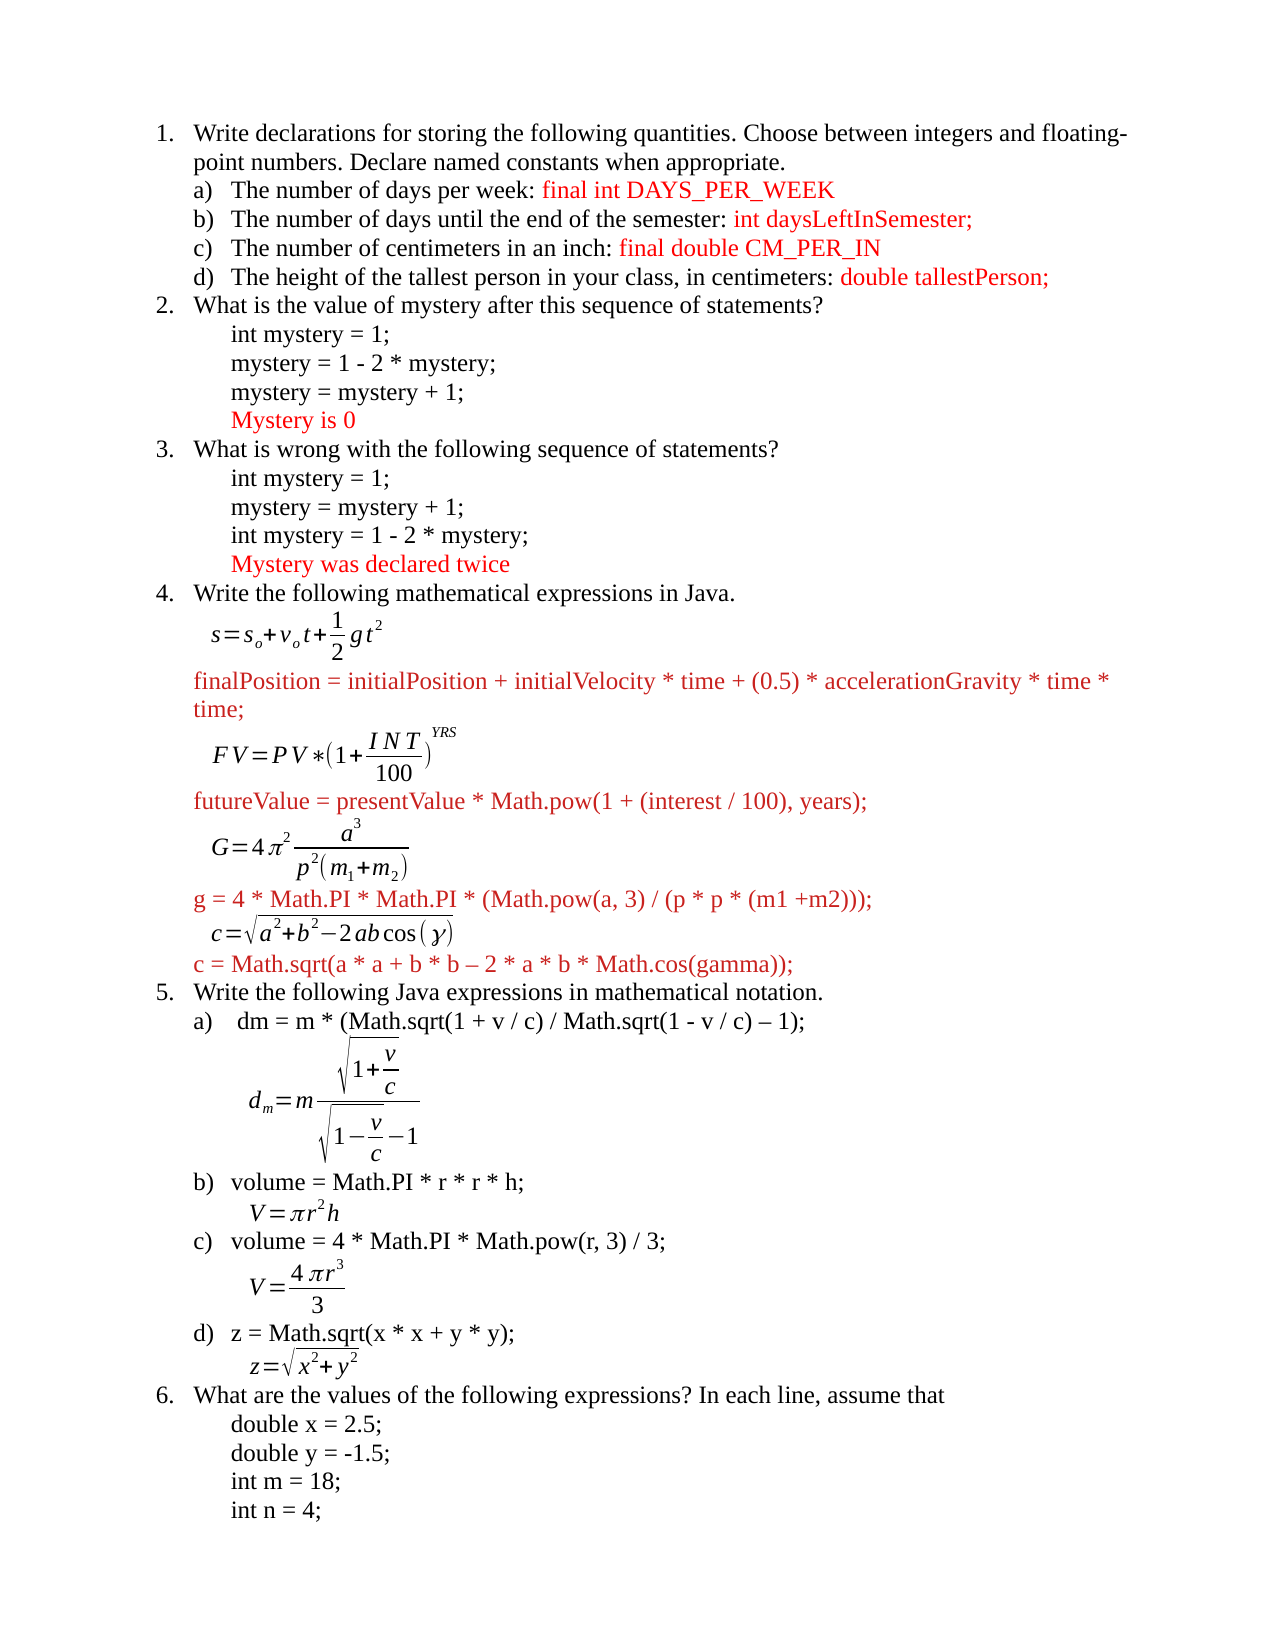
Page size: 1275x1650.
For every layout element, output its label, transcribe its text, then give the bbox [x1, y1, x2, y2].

list Write declarations for storing the following quantities. Choose between integers and floating-point numbers. Declare named constants when appropriate. [156, 118, 1157, 176]
list double x = 2.5; [193, 1409, 1157, 1438]
list Write the following mathematical expressions in Java. [156, 578, 1157, 607]
list z = Math.sqrt(x * x + y * y); [193, 1318, 1157, 1346]
list What is wrong with the following sequence of statements? [156, 434, 1157, 463]
list volume = Math.PI * r * r * h; [193, 1167, 1157, 1195]
list Write the following Java expressions in mathematical notation. [156, 977, 1157, 1006]
list int m = 18; [193, 1466, 1157, 1495]
list volume = 4 * Math.PI * Math.pow(r, 3) / 3; [193, 1226, 1157, 1255]
list The number of days until the end of the semester: int daysLeftInSemester; [193, 204, 1157, 233]
list Mystery was declared twice [193, 549, 1157, 578]
list mystery = mystery + 1; [193, 492, 1157, 521]
list mystery = mystery + 1; [193, 377, 1157, 406]
list futureValue = presentValue * Math.pow(1 + (interest / 100), years); [156, 786, 1157, 814]
list Mystery is 0 [193, 406, 1157, 434]
list What are the values of the following expressions? In each line, assume that [156, 1380, 1157, 1409]
list The number of centimeters in an inch: final double CM_PER_IN [193, 233, 1157, 262]
list int n = 4; [193, 1495, 1157, 1524]
list double y = -1.5; [193, 1438, 1157, 1466]
list g = 4 * Math.PI * Math.PI * (Math.pow(a, 3) / (p * p * (m1 +m2))); [156, 884, 1157, 913]
list The height of the tallest person in your class, in centimeters: double tallestPerson; [193, 262, 1157, 291]
list c = Math.sqrt(a * a + b * b – 2 * a * b * Math.cos(gamma)); [156, 949, 1157, 977]
list The number of days per week: final int DAYS_PER_WEEK [193, 176, 1157, 204]
list mystery = 1 - 2 * mystery; [193, 348, 1157, 377]
list int mystery = 1; [193, 463, 1157, 492]
list int mystery = 1; [193, 319, 1157, 348]
list What is the value of mystery after this sequence of statements? [156, 291, 1157, 319]
list finalPosition = initialPosition + initialVelocity * time + (0.5) * accelerationGravity * time * time; [156, 666, 1157, 723]
list int mystery = 1 - 2 * mystery; [193, 521, 1157, 549]
list dm = m * (Math.sqrt(1 + v / c) / Math.sqrt(1 - v / c) – 1); [193, 1006, 1157, 1035]
